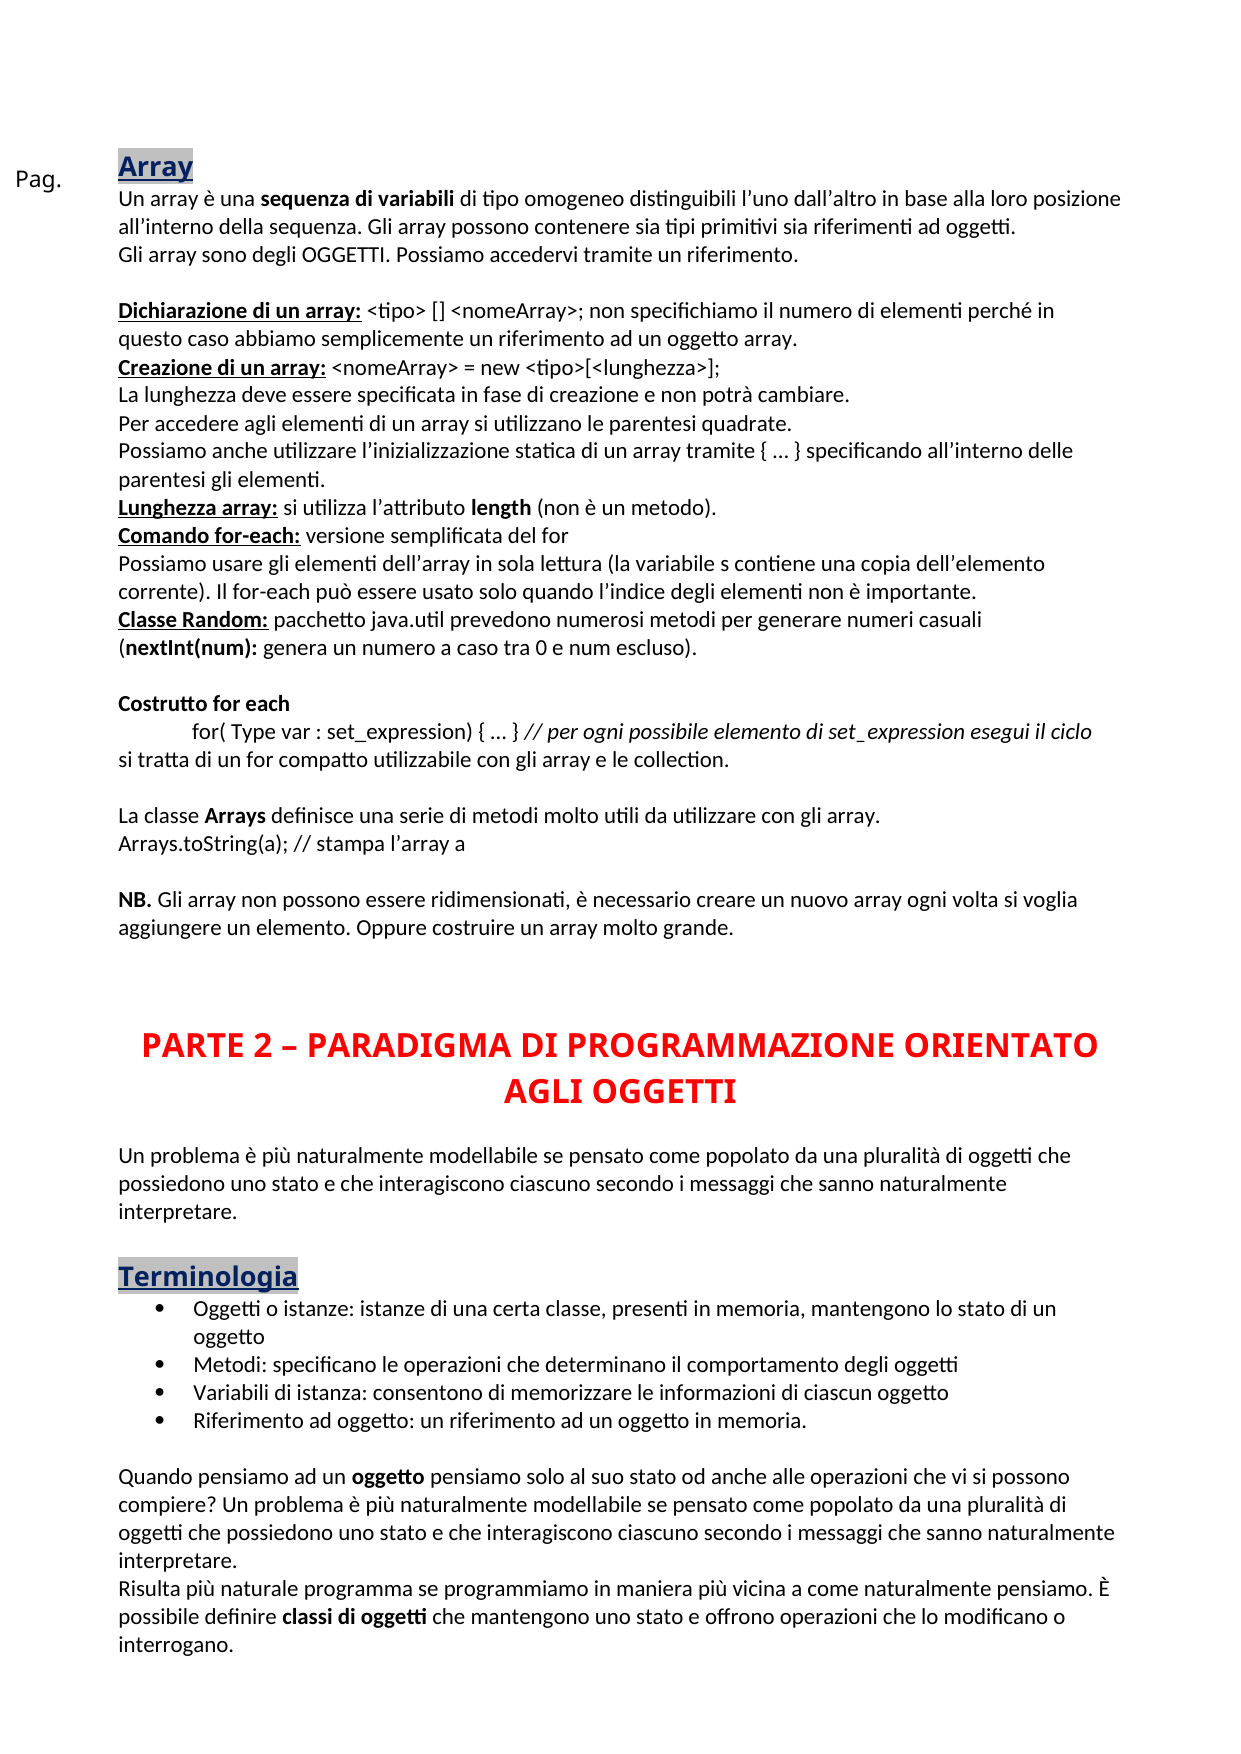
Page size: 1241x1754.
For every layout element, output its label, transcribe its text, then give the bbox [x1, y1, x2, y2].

text Per accedere agli elementi di un array si utilizzano le parentesi quadrate. [118, 409, 1122, 437]
text La lunghezza deve essere specificata in fase di creazione e non potrà cambiare. [118, 381, 1122, 409]
text Comando for-each: versione semplificata del for [118, 521, 1122, 549]
text Lunghezza array: si utilizza l’attributo length (non è un metodo). [118, 493, 1122, 521]
list Metodi: specificano le operazioni che determinano il comportamento degli oggetti [156, 1350, 1122, 1378]
subtitle Array [118, 148, 1122, 184]
text Un array è una sequenza di variabili di tipo omogeneo distinguibili l’uno dall’altro in base alla loro posizione all’interno della sequenza. Gli array possono contenere sia tipi primitivi sia riferimenti ad oggetti. [118, 184, 1122, 241]
list Oggetti o istanze: istanze di una certa classe, presenti in memoria, mantengono lo stato di un oggetto [156, 1294, 1122, 1350]
text La classe Arrays definisce una serie di metodi molto utili da utilizzare con gli array. [118, 801, 1122, 829]
text Un problema è più naturalmente modellabile se pensato come popolato da una pluralità di oggetti che possiedono uno stato e che interagiscono ciascuno secondo i messaggi che sanno naturalmente interpretare. [118, 1141, 1122, 1225]
text Costrutto for each [118, 689, 1122, 717]
text Gli array sono degli OGGETTI. Possiamo accedervi tramite un riferimento. [118, 241, 1122, 268]
text Dichiarazione di un array: <tipo> [] <nomeArray>; non specifichiamo il numero di elementi perché in questo caso abbiamo semplicemente un riferimento ad un oggetto array. [118, 297, 1122, 353]
subtitle PARTE 2 – PARADIGMA DI PROGRAMMAZIONE ORIENTATO AGLI OGGETTI [118, 1022, 1122, 1113]
text for( Type var : set_expression) { … } // per ogni possibile elemento di set_expression esegui il ciclo [118, 717, 1122, 745]
text Risulta più naturale programma se programmiamo in maniera più vicina a come naturalmente pensiamo. È possibile definire classi di oggetti che mantengono uno stato e offrono operazioni che lo modificano o interrogano. [118, 1574, 1122, 1658]
list Variabili di istanza: consentono di memorizzare le informazioni di ciascun oggetto [156, 1378, 1122, 1406]
text Possiamo anche utilizzare l’inizializzazione statica di un array tramite { … } specificando all’interno delle parentesi gli elementi. [118, 437, 1122, 493]
text Creazione di un array: <nomeArray> = new <tipo>[<lunghezza>]; [118, 353, 1122, 381]
text Quando pensiamo ad un oggetto pensiamo solo al suo stato od anche alle operazioni che vi si possono compiere? Un problema è più naturalmente modellabile se pensato come popolato da una pluralità di oggetti che possiedono uno stato e che interagiscono ciascuno secondo i messaggi che sanno naturalmente interpretare. [118, 1462, 1122, 1574]
list Riferimento ad oggetto: un riferimento ad un oggetto in memoria. [156, 1406, 1122, 1434]
text Classe Random: pacchetto java.util prevedono numerosi metodi per generare numeri casuali (nextInt(num): genera un numero a caso tra 0 e num escluso). [118, 605, 1122, 661]
text Arrays.toString(a); // stampa l’array a [118, 829, 1122, 857]
text si tratta di un for compatto utilizzabile con gli array e le collection. [118, 745, 1122, 773]
text NB. Gli array non possono essere ridimensionati, è necessario creare un nuovo array ogni volta si voglia aggiungere un elemento. Oppure costruire un array molto grande. [118, 885, 1122, 941]
text Possiamo usare gli elementi dell’array in sola lettura (la variabile s contiene una copia dell’elemento corrente). Il for-each può essere usato solo quando l’indice degli elementi non è importante. [118, 549, 1122, 605]
subtitle Terminologia [118, 1257, 1122, 1294]
